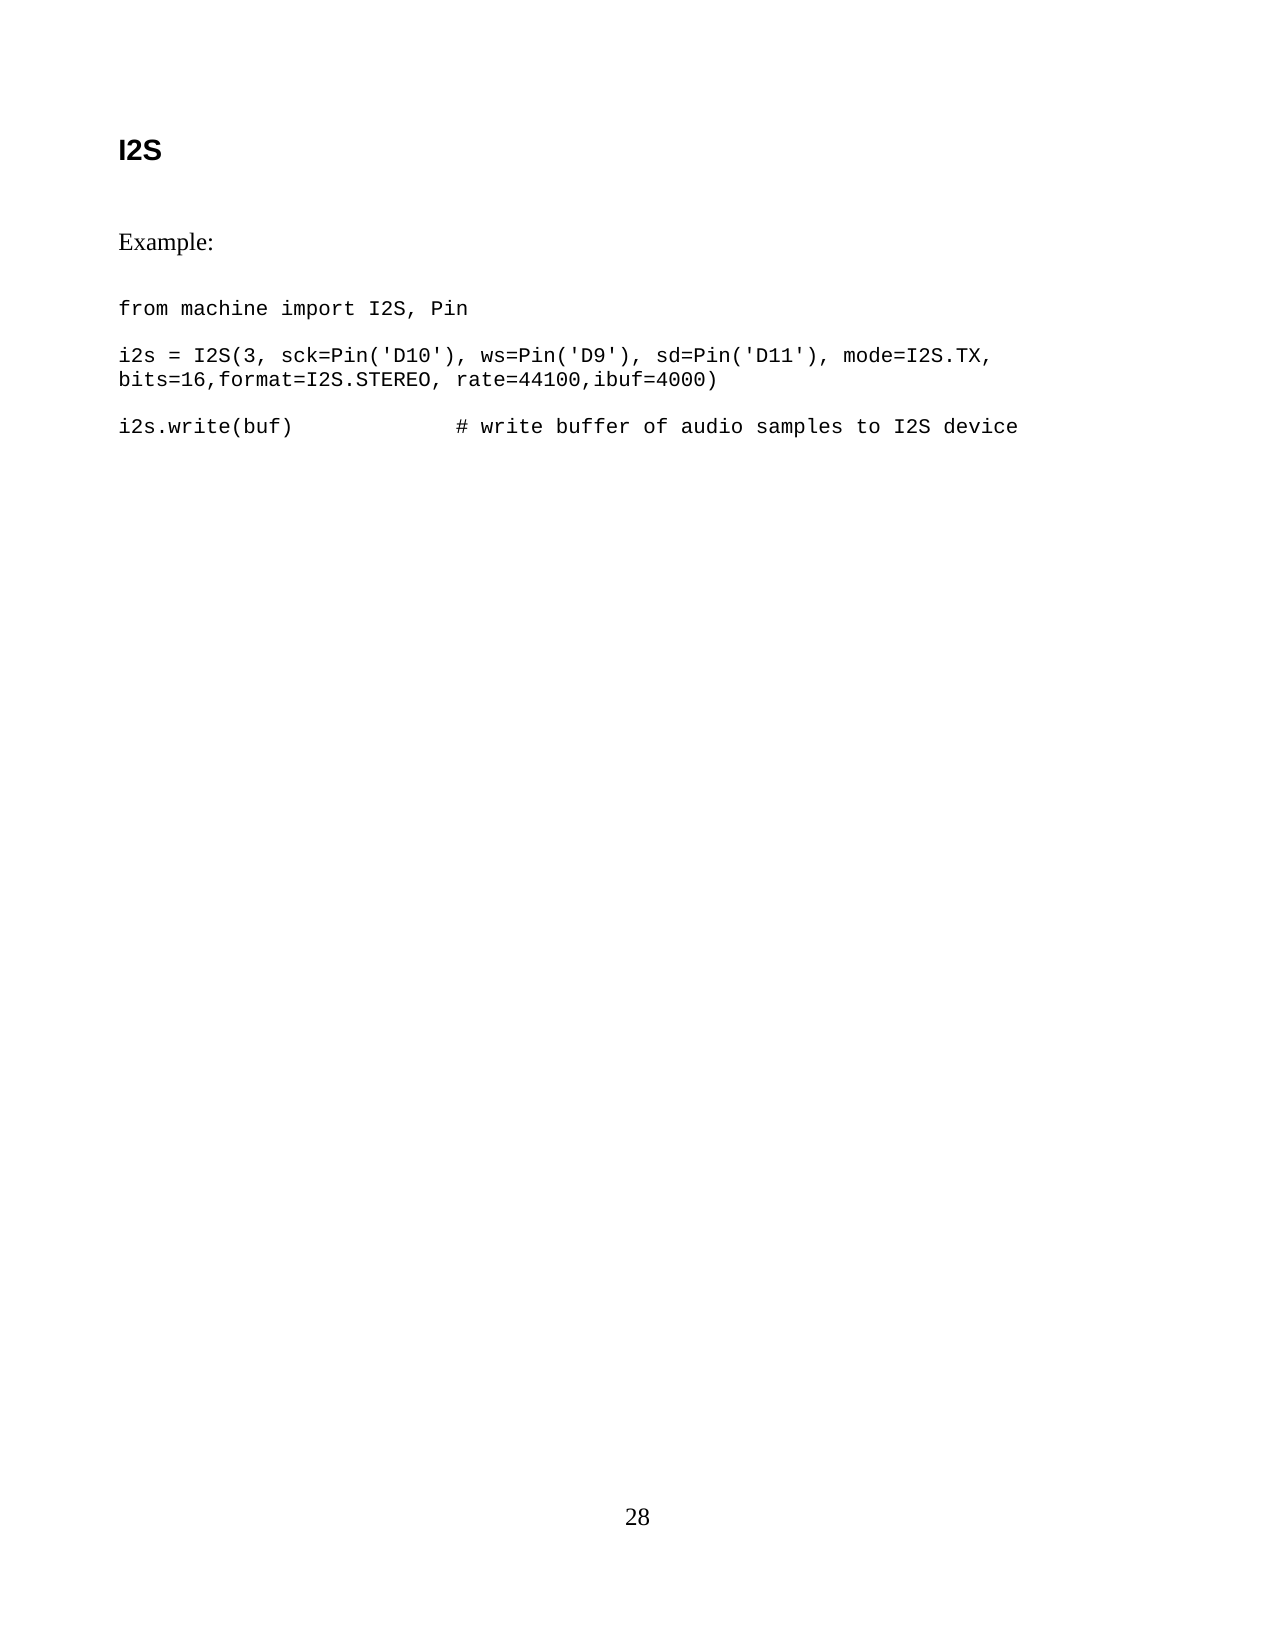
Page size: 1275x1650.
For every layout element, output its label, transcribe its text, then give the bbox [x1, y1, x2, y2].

text Example: [118, 227, 1157, 255]
text from machine import I2S, Pin [118, 298, 1157, 321]
text i2s = I2S(3, sck=Pin('D10'), ws=Pin('D9'), sd=Pin('D11'), mode=I2S.TX, bits=16,format=I2S.STEREO, rate=44100,ibuf=4000) [118, 345, 1157, 392]
text i2s.write(buf) # write buffer of audio samples to I2S device [118, 416, 1157, 440]
subtitle I2S [118, 133, 1157, 166]
